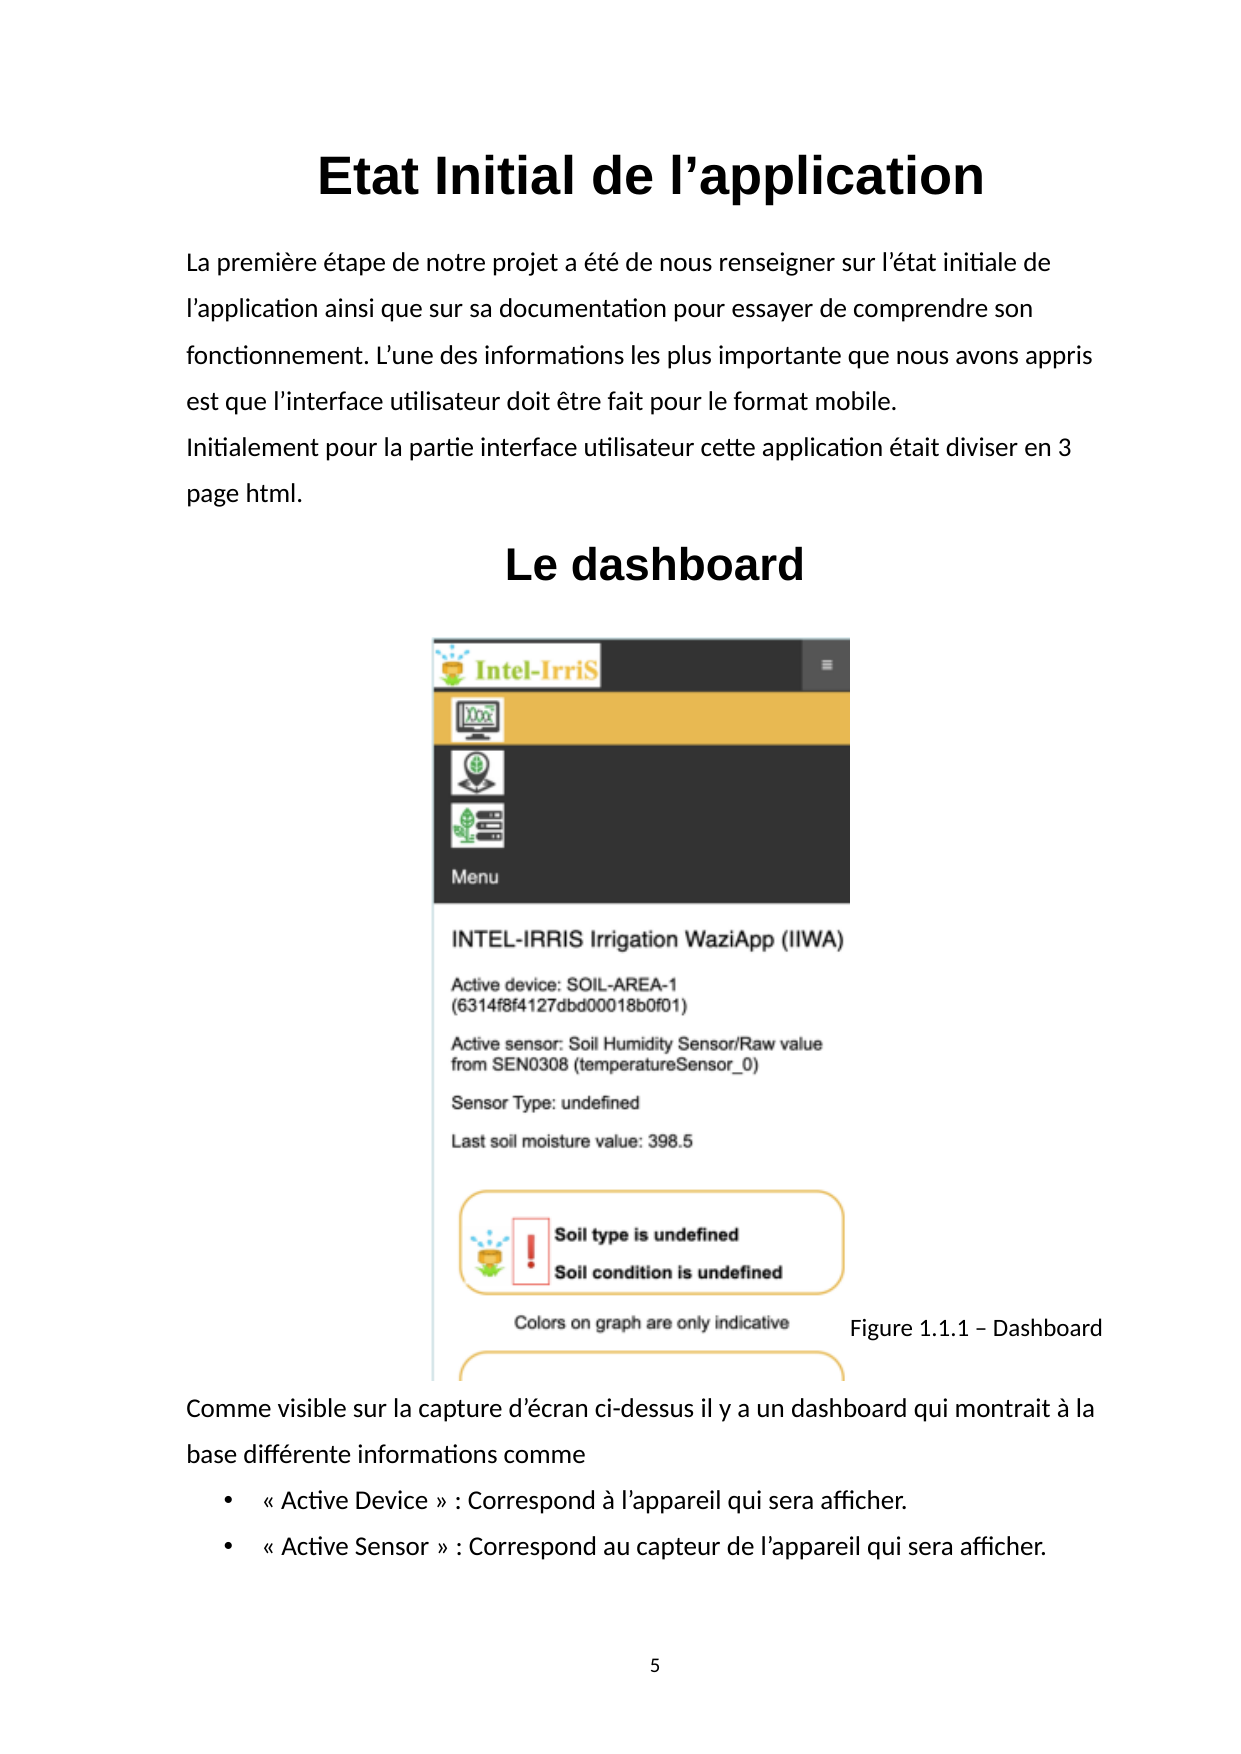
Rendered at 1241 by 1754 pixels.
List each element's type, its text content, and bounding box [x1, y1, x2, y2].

text [186, 1313, 431, 1343]
text Figure 1.1.1 – Dashboard [850, 1313, 1123, 1343]
subtitle Le dashboard [186, 537, 1123, 590]
picture [431, 637, 850, 1381]
text Comme visible sur la capture d’écran ci-dessus il y a un dashboard qui montrait à la base différente informations comme [186, 1391, 1123, 1470]
text Initialement pour la partie interface utilisateur cette application était diviser en 3 page html. [186, 430, 1123, 509]
list « Active Sensor » : Correspond au capteur de l’appareil qui sera afficher. [223, 1529, 1123, 1562]
list « Active Device » : Correspond à l’appareil qui sera afficher. [223, 1483, 1123, 1516]
text La première étape de notre projet a été de nous renseigner sur l’état initiale de l’application ainsi que sur sa documentation pour essayer de comprendre son fonctionnement. L’une des informations les plus importante que nous avons appris est que l’interface utilisateur doit être fait pour le format mobile. [186, 246, 1123, 417]
subtitle Etat Initial de l’application [186, 143, 1123, 206]
